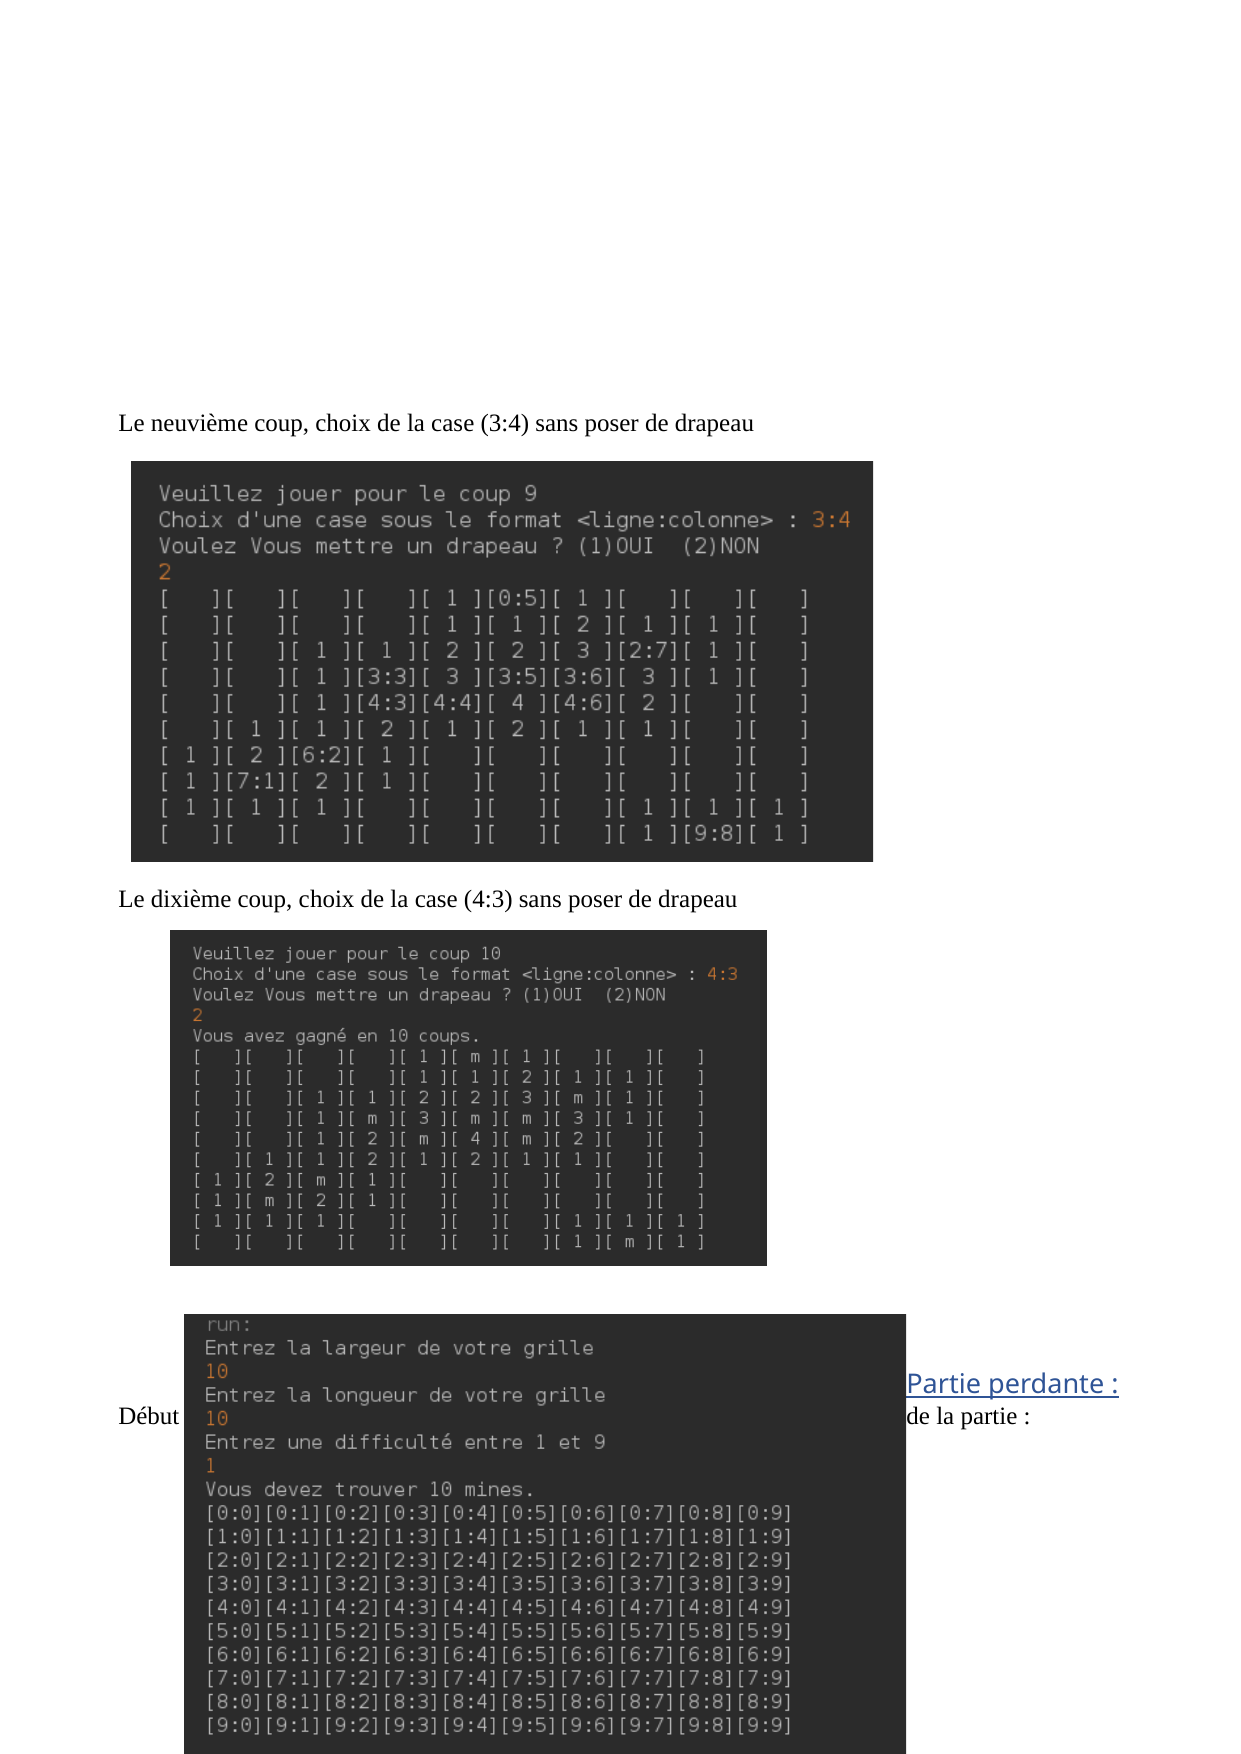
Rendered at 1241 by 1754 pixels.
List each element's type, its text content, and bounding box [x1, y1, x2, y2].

text Le dixième coup, choix de la case (4:3) sans poser de drapeau [118, 884, 1122, 913]
subtitle Partie perdante : [907, 1364, 1122, 1401]
text de la partie : [907, 1401, 1122, 1430]
text Le neuvième coup, choix de la case (3:4) sans poser de drapeau [118, 408, 1122, 437]
text Début [118, 1401, 184, 1430]
subtitle [118, 1364, 184, 1401]
